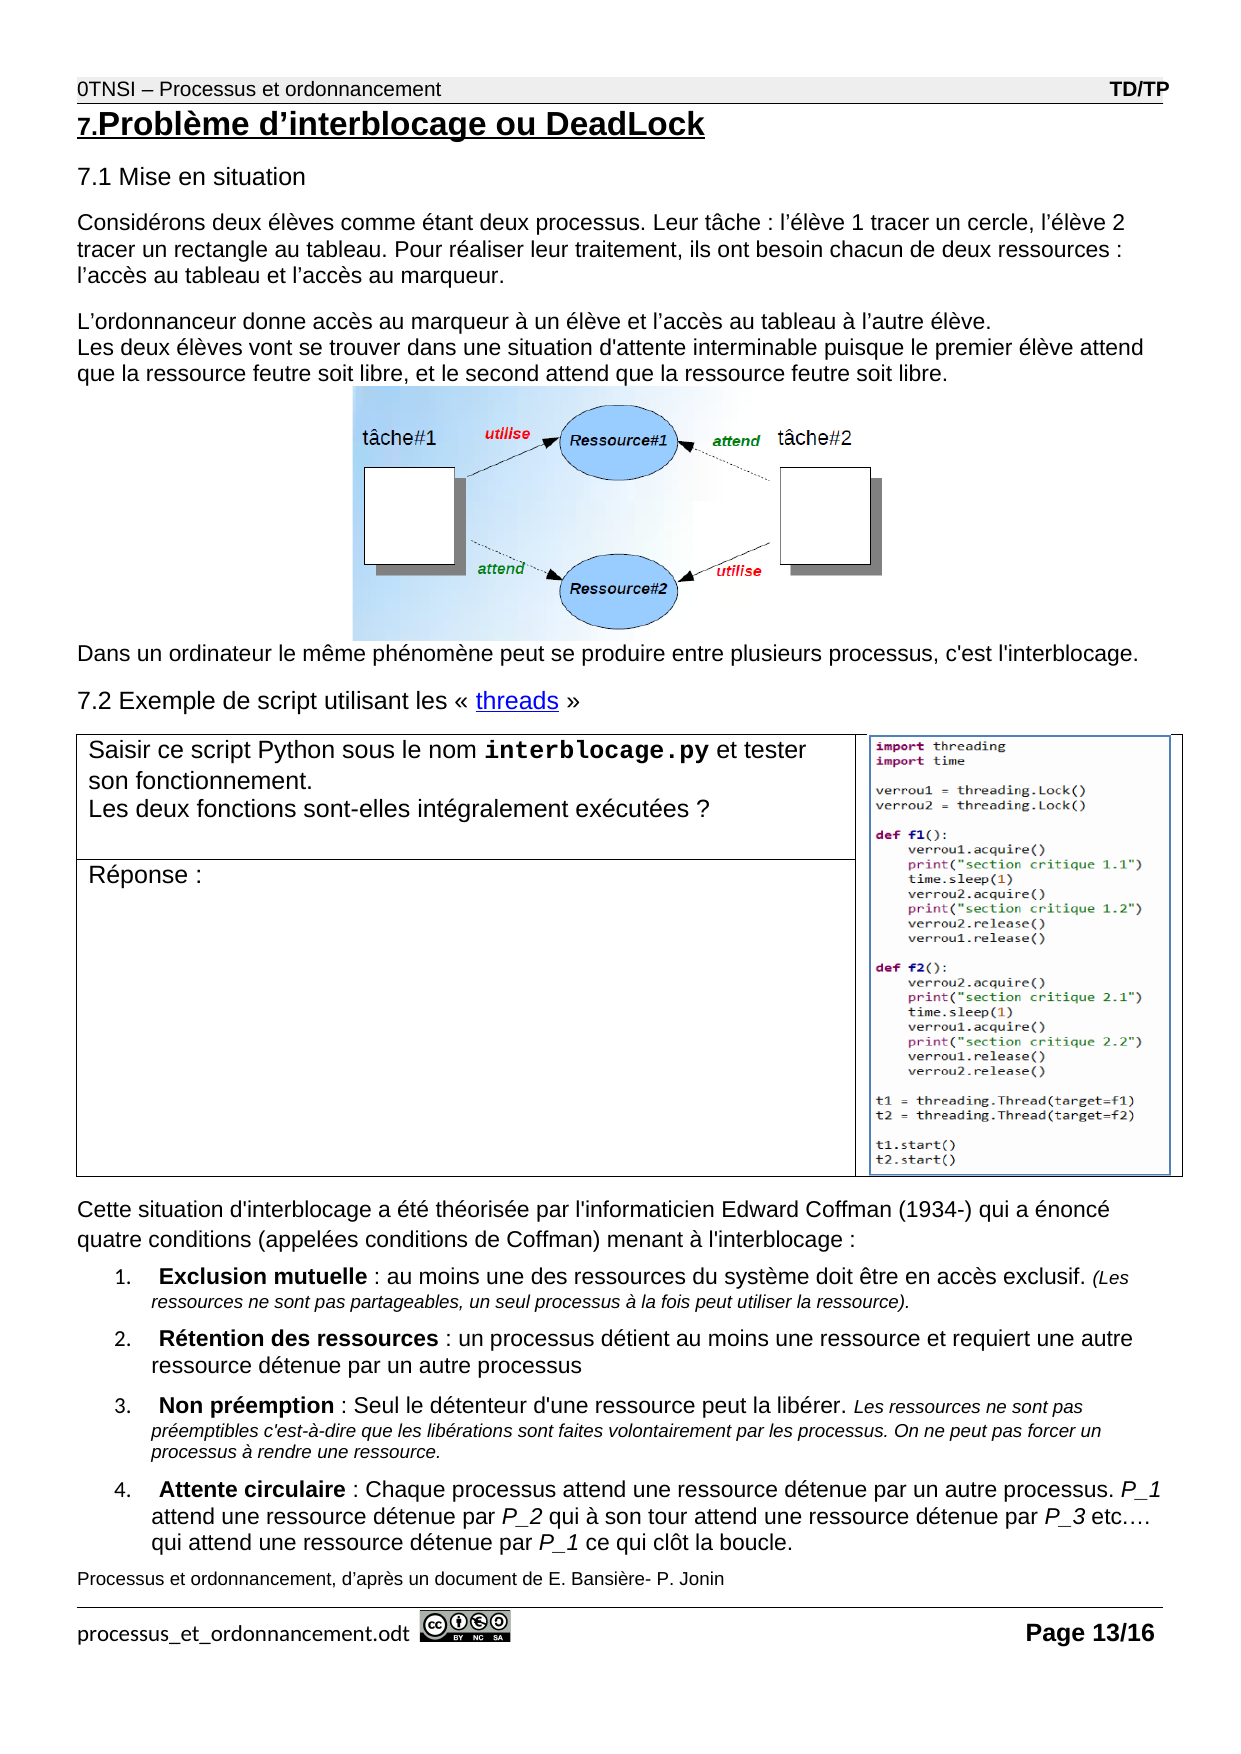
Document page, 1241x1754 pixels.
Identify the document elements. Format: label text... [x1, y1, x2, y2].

list Exclusion mutuelle : au moins une des ressources du système doit être en accès exclusif. (Les ressources ne sont pas partageables, un seul processus à la fois peut utiliser la ressource). [114, 1262, 1163, 1312]
table_cell Réponse : [77, 860, 855, 1176]
list Attente circulaire : Chaque processus attend une ressource détenue par un autre processus. P_1 attend une ressource détenue par P_2 qui à son tour attend une ressource détenue par P_3 etc.… qui attend une ressource détenue par P_1 ce qui clôt la boucle. [114, 1475, 1163, 1556]
table_header [1171, 735, 1182, 1176]
list Non préemption : Seul le détenteur d'une ressource peut la libérer. Les ressources ne sont pas préemptibles c'est-à-dire que les libérations sont faites volontairement par les processus. On ne peut pas forcer un processus à rendre une ressource. [114, 1391, 1163, 1462]
text Cette situation d'interblocage a été théorisée par l'informaticien Edward Coffman (1934-) qui a énoncé quatre conditions (appelées conditions de Coffman) menant à l'interblocage : [77, 1196, 1163, 1252]
list Problème d’interblocage ou DeadLock [77, 104, 1163, 142]
text Les deux élèves vont se trouver dans une situation d'attente interminable puisque le premier élève attend que la ressource feutre soit libre, et le second attend que la ressource feutre soit libre. [77, 334, 1163, 387]
picture [419, 1610, 511, 1642]
text 7.2 Exemple de script utilisant les « threads » [77, 686, 1163, 714]
table_header Saisir ce script Python sous le nom interblocage.py et tester son fonctionnement. Les deux fonctions sont-elles intégralement exécutées ? [77, 735, 855, 859]
table_header [856, 735, 867, 1176]
text Considérons deux élèves comme étant deux processus. Leur tâche : l’élève 1 tracer un cercle, l’élève 2 tracer un rectangle au tableau. Pour réaliser leur traitement, ils ont besoin chacun de deux ressources : l’accès au tableau et l’accès au marqueur. [77, 209, 1163, 288]
text 7.1 Mise en situation [77, 161, 1163, 190]
text L’ordonnanceur donne accès au marqueur à un élève et l’accès au tableau à l’autre élève. [77, 308, 1163, 334]
picture [352, 386, 888, 641]
list Rétention des ressources : un processus détient au moins une ressource et requiert une autre ressource détenue par un autre processus [114, 1324, 1163, 1379]
text Dans un ordinateur le même phénomène peut se produire entre plusieurs processus, c'est l'interblocage. [77, 640, 1163, 667]
text Processus et ordonnancement, d’après un document de E. Bansière- P. Jonin [77, 1568, 1163, 1590]
